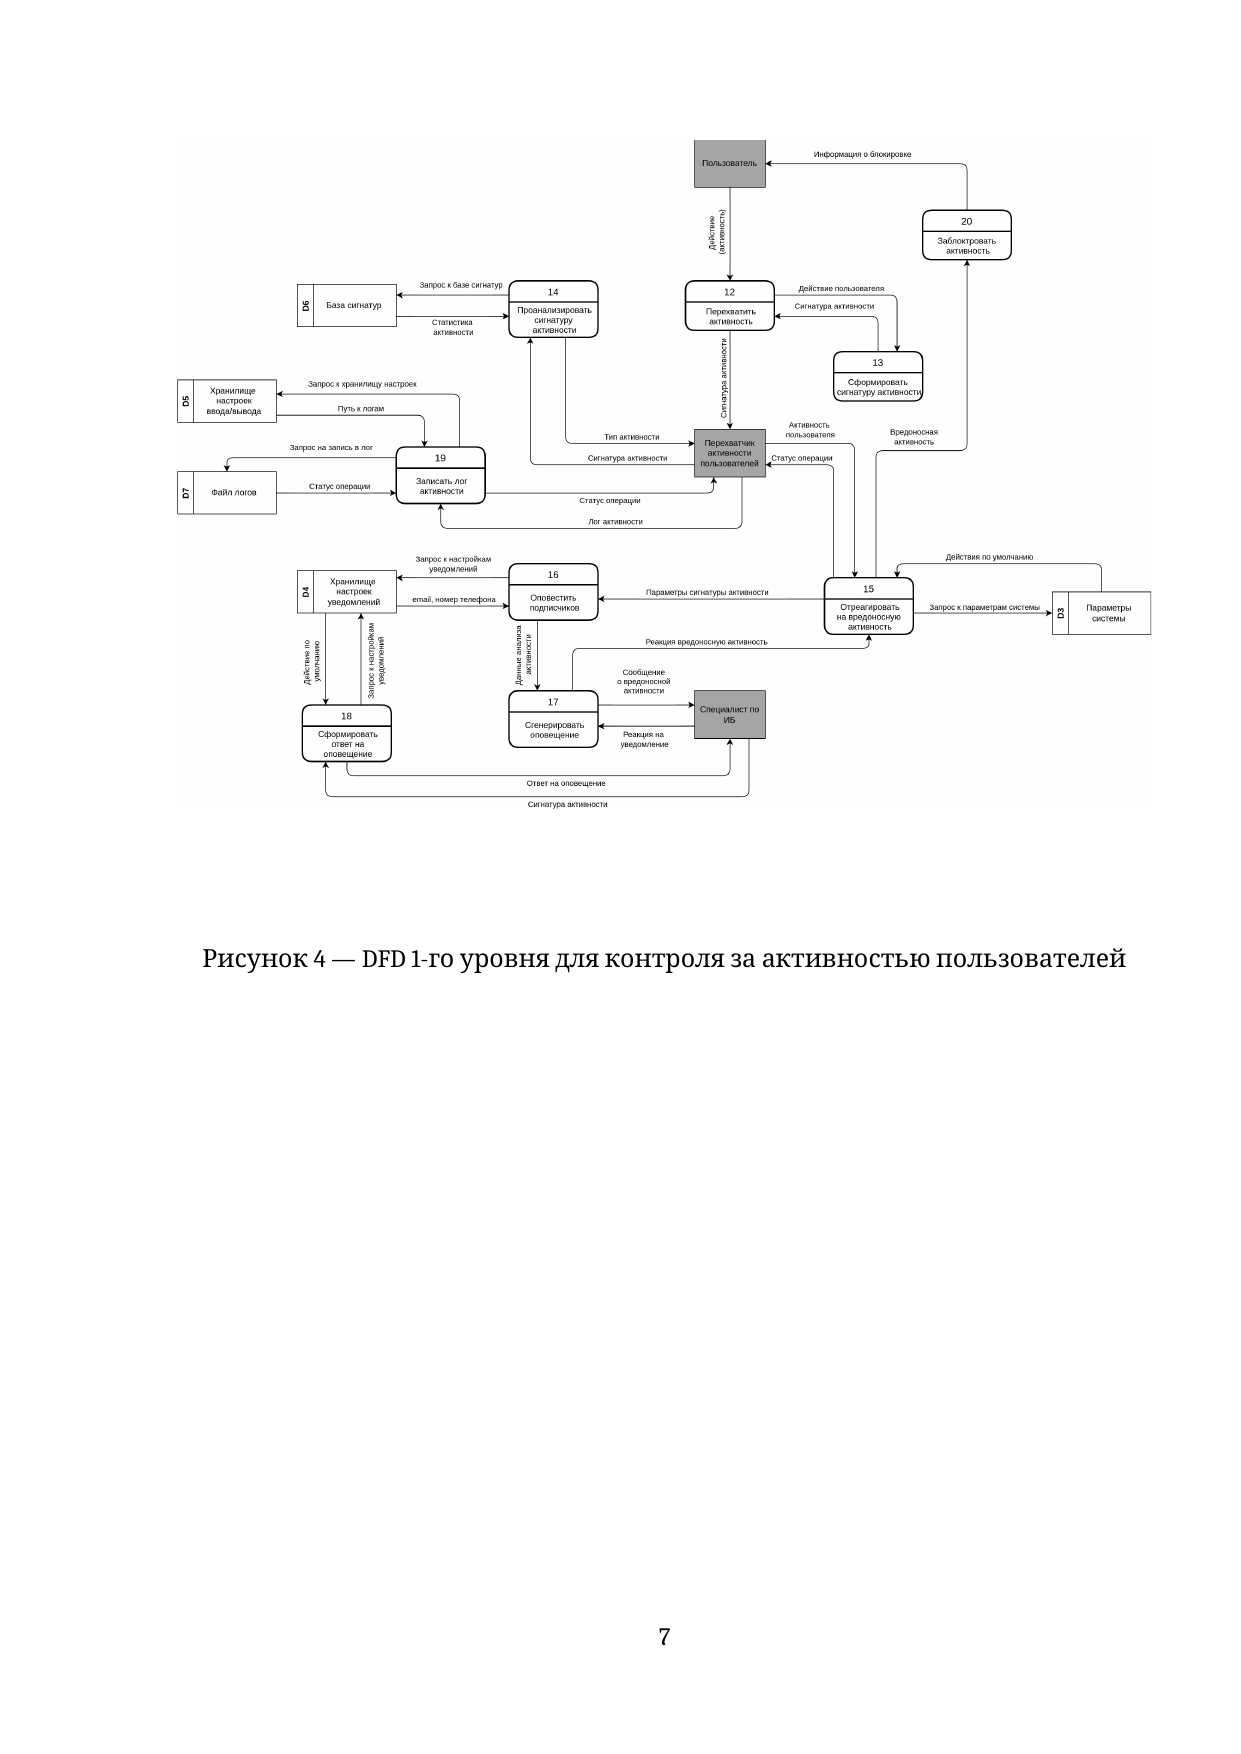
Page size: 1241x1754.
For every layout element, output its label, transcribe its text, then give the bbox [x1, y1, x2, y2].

picture [177, 140, 1152, 809]
text Рисунок 4 — DFD 1-го уровня для контроля за активностью пользователей [177, 944, 1152, 973]
